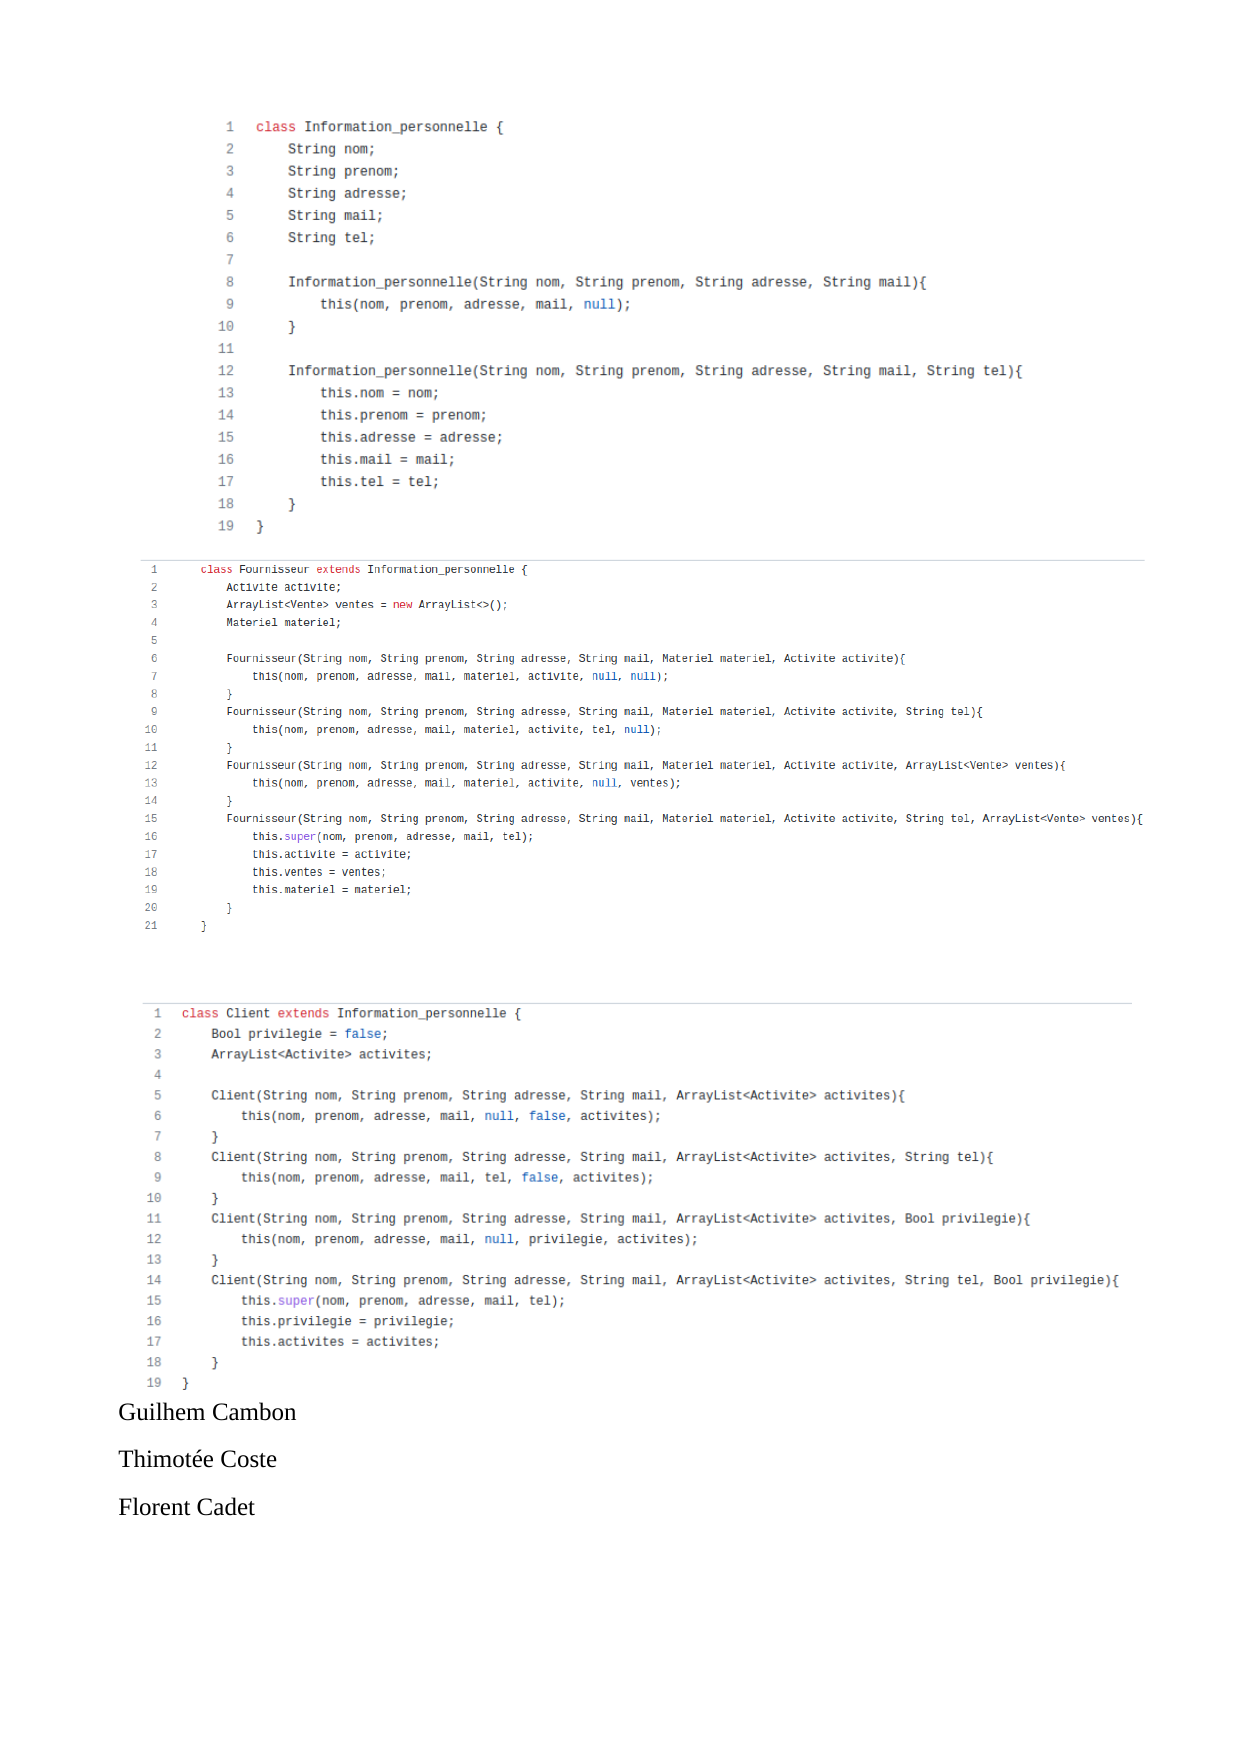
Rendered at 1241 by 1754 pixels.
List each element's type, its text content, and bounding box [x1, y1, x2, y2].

text Guilhem Cambon [118, 992, 1122, 1426]
text Thimotée Coste [118, 1444, 1122, 1473]
picture [140, 559, 1145, 933]
text Florent Cadet [118, 1492, 1122, 1521]
picture [213, 118, 1027, 536]
picture [142, 1002, 1132, 1393]
